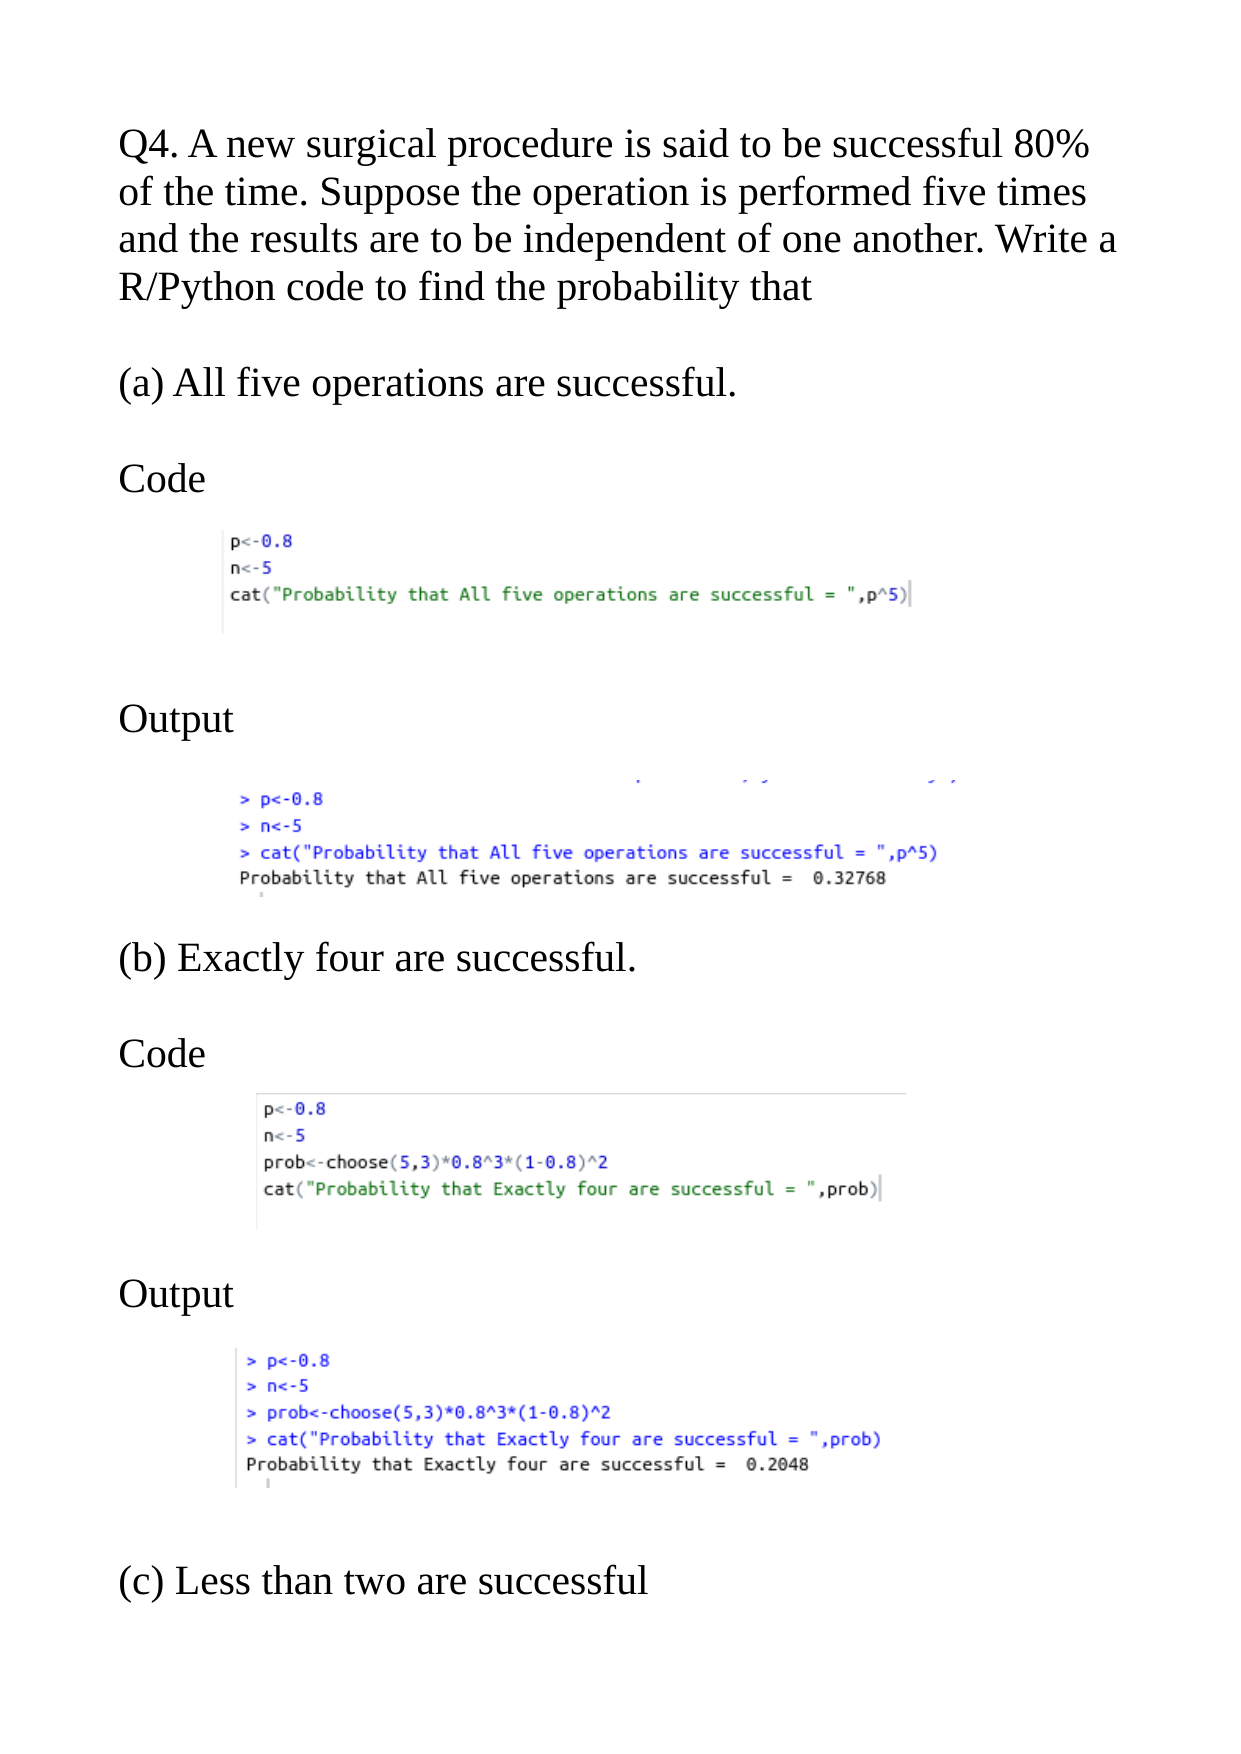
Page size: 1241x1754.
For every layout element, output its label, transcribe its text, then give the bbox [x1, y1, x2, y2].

text (b) Exactly four are successful. [118, 933, 1122, 981]
picture [232, 780, 966, 897]
text Output [118, 693, 1122, 741]
picture [256, 1093, 907, 1230]
text Code [118, 1028, 1122, 1076]
picture [234, 1348, 980, 1488]
picture [221, 530, 957, 634]
text Code [118, 453, 1122, 501]
text Output [118, 1268, 1122, 1316]
text (a) All five operations are successful. [118, 358, 1122, 406]
text (c) Less than two are successful [118, 1556, 1122, 1603]
text Q4. A new surgical procedure is said to be successful 80% of the time. Suppose the operation is performed five times and the results are to be independent of one another. Write a R/Python code to find the probability that [118, 118, 1122, 310]
